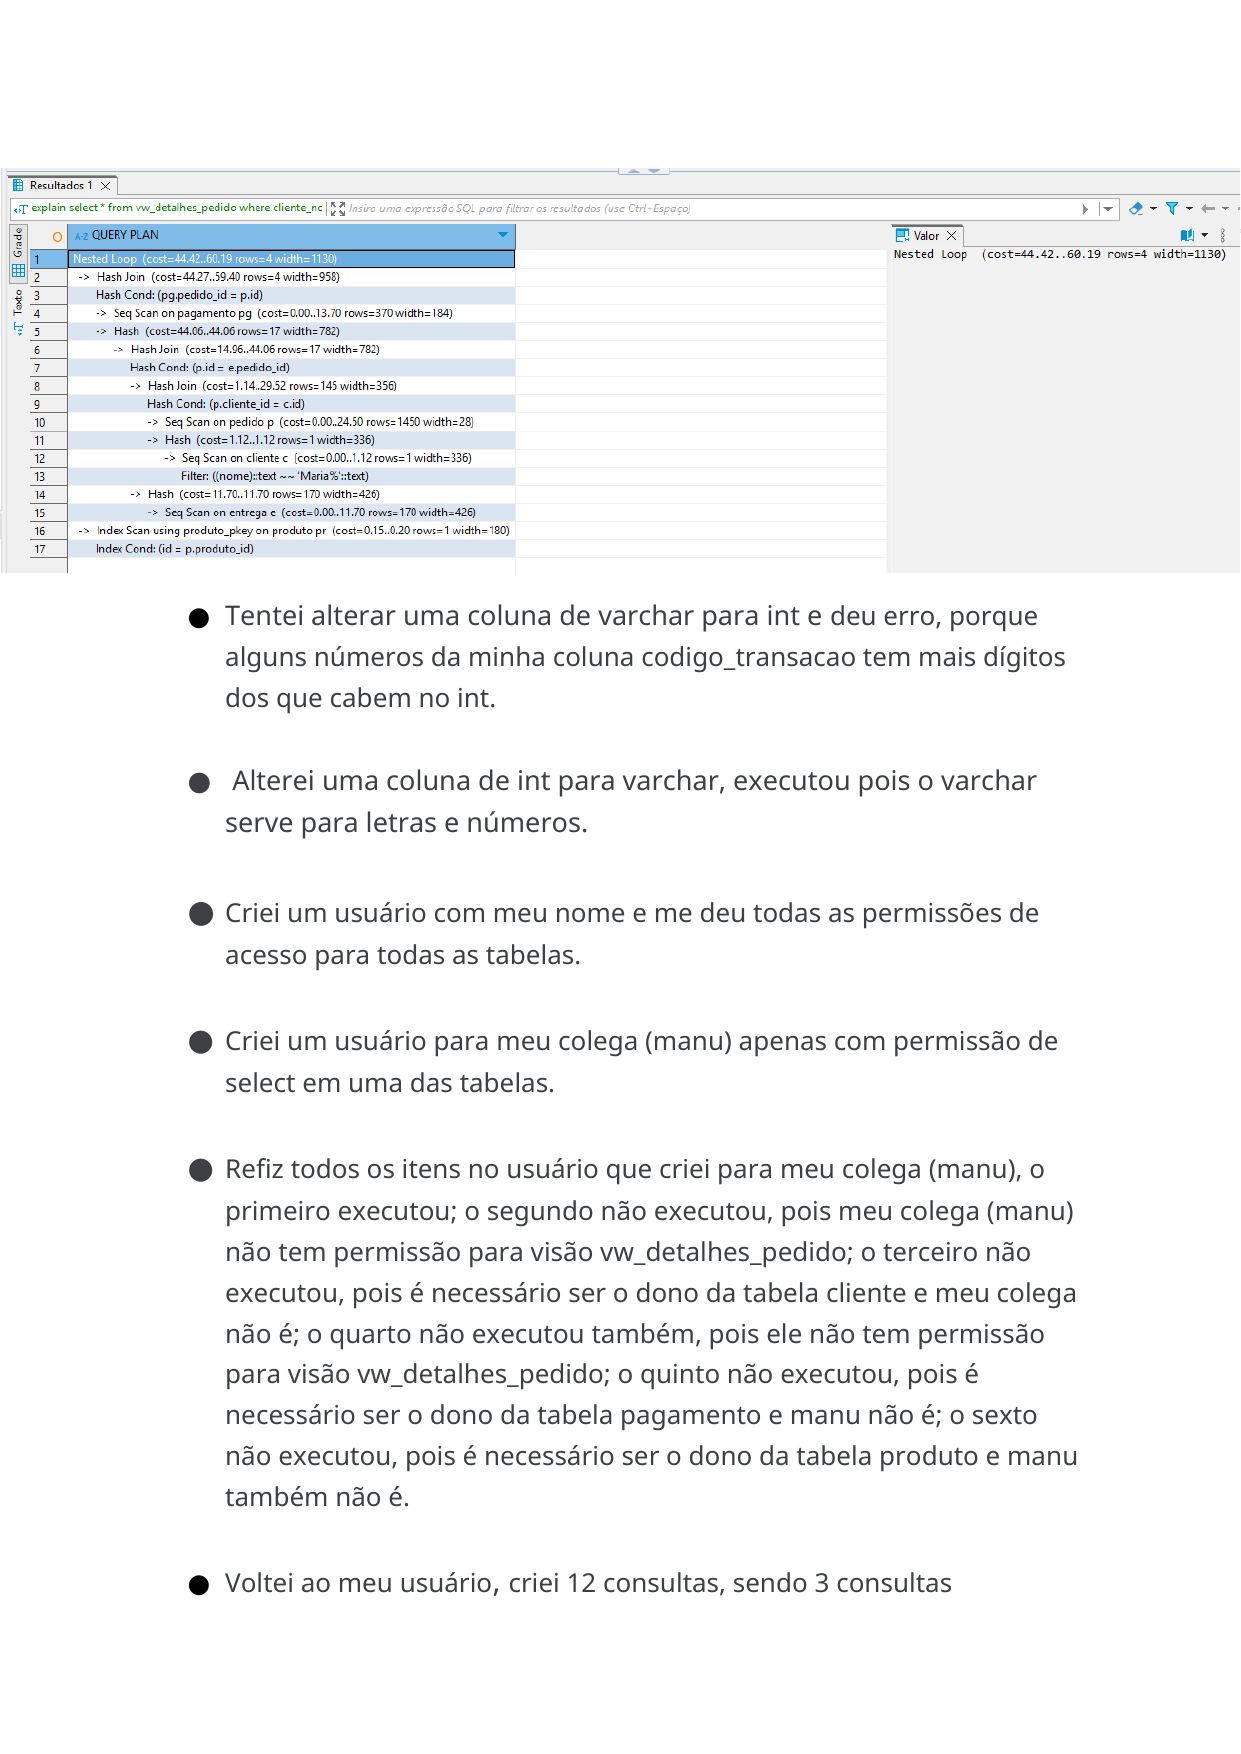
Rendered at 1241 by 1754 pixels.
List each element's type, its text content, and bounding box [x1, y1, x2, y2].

picture [0, 168, 1241, 573]
list Voltei ao meu usuário, criei 12 consultas, sendo 3 consultas [187, 1560, 1090, 1601]
list [187, 150, 1090, 168]
list Criei um usuário para meu colega (manu) apenas com permissão de select em uma das tabelas. [187, 1018, 1090, 1100]
list Criei um usuário com meu nome e me deu todas as permissões de acesso para todas as tabelas. [187, 889, 1090, 972]
list Refiz todos os itens no usuário que criei para meu colega (manu), o primeiro executou; o segundo não executou, pois meu colega (manu) não tem permissão para visão vw_detalhes_pedido; o terceiro não executou, pois é necessário ser o dono da tabela cliente e meu colega não é; o quarto não executou também, pois ele não tem permissão para visão vw_detalhes_pedido; o quinto não executou, pois é necessário ser o dono da tabela pagamento e manu não é; o sexto não executou, pois é necessário ser o dono da tabela produto e manu também não é. [187, 1146, 1090, 1514]
list Tentei alterar uma coluna de varchar para int e deu erro, porque alguns números da minha coluna codigo_transacao tem mais dígitos dos que cabem no int. [187, 573, 1090, 715]
list Alterei uma coluna de int para varchar, executou pois o varchar serve para letras e números. [187, 761, 1090, 841]
